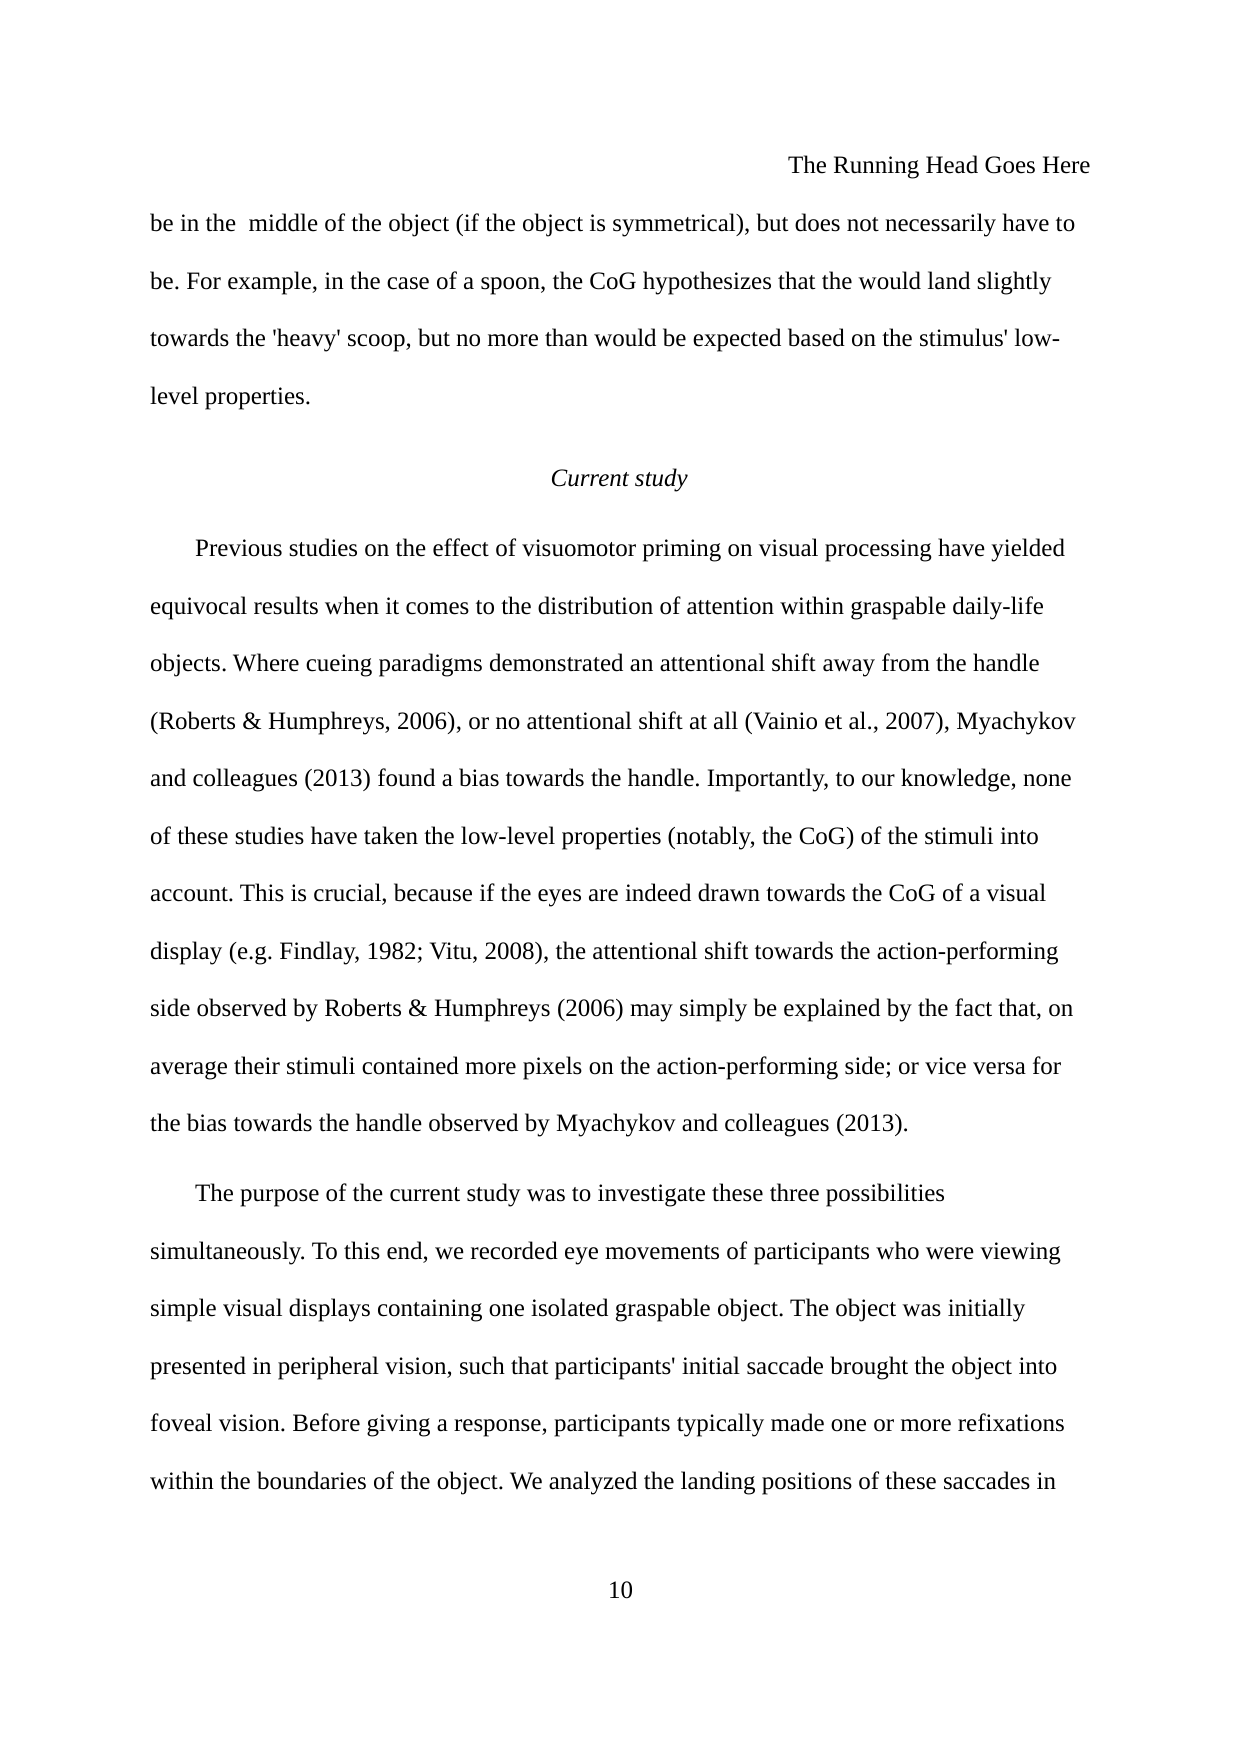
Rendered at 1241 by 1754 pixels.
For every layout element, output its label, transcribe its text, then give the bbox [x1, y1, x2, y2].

text be in the middle of the object (if the object is symmetrical), but does not necessarily have to be. For example, in the case of a spoon, the CoG hypothesizes that the would land slightly towards the 'heavy' scoop, but no more than would be expected based on the stimulus' low-level properties. [150, 208, 1091, 409]
text Previous studies on the effect of visuomotor priming on visual processing have yielded equivocal results when it comes to the distribution of attention within graspable daily-life objects. Where cueing paradigms demonstrated an attentional shift away from the handle (Roberts & Humphreys, 2006), or no attentional shift at all (Vainio et al., 2007), Myachykov and colleagues (2013) found a bias towards the handle. Importantly, to our knowledge, none of these studies have taken the low-level properties (notably, the CoG) of the stimuli into account. This is crucial, because if the eyes are indeed drawn towards the CoG of a visual display (e.g. Findlay, 1982; Vitu, 2008), the attentional shift towards the action-performing side observed by Roberts & Humphreys (2006) may simply be explained by the fact that, on average their stimuli contained more pixels on the action-performing side; or vice versa for the bias towards the handle observed by Myachykov and colleagues (2013). [150, 533, 1091, 1137]
text The purpose of the current study was to investigate these three possibilities simultaneously. To this end, we recorded eye movements of participants who were viewing simple visual displays containing one isolated graspable object. The object was initially presented in peripheral vision, such that participants' initial saccade brought the object into foveal vision. Before giving a response, participants typically made one or more refixations within the boundaries of the object. We analyzed the landing positions of these saccades in [150, 1178, 1091, 1494]
subtitle Current study [150, 463, 1091, 492]
